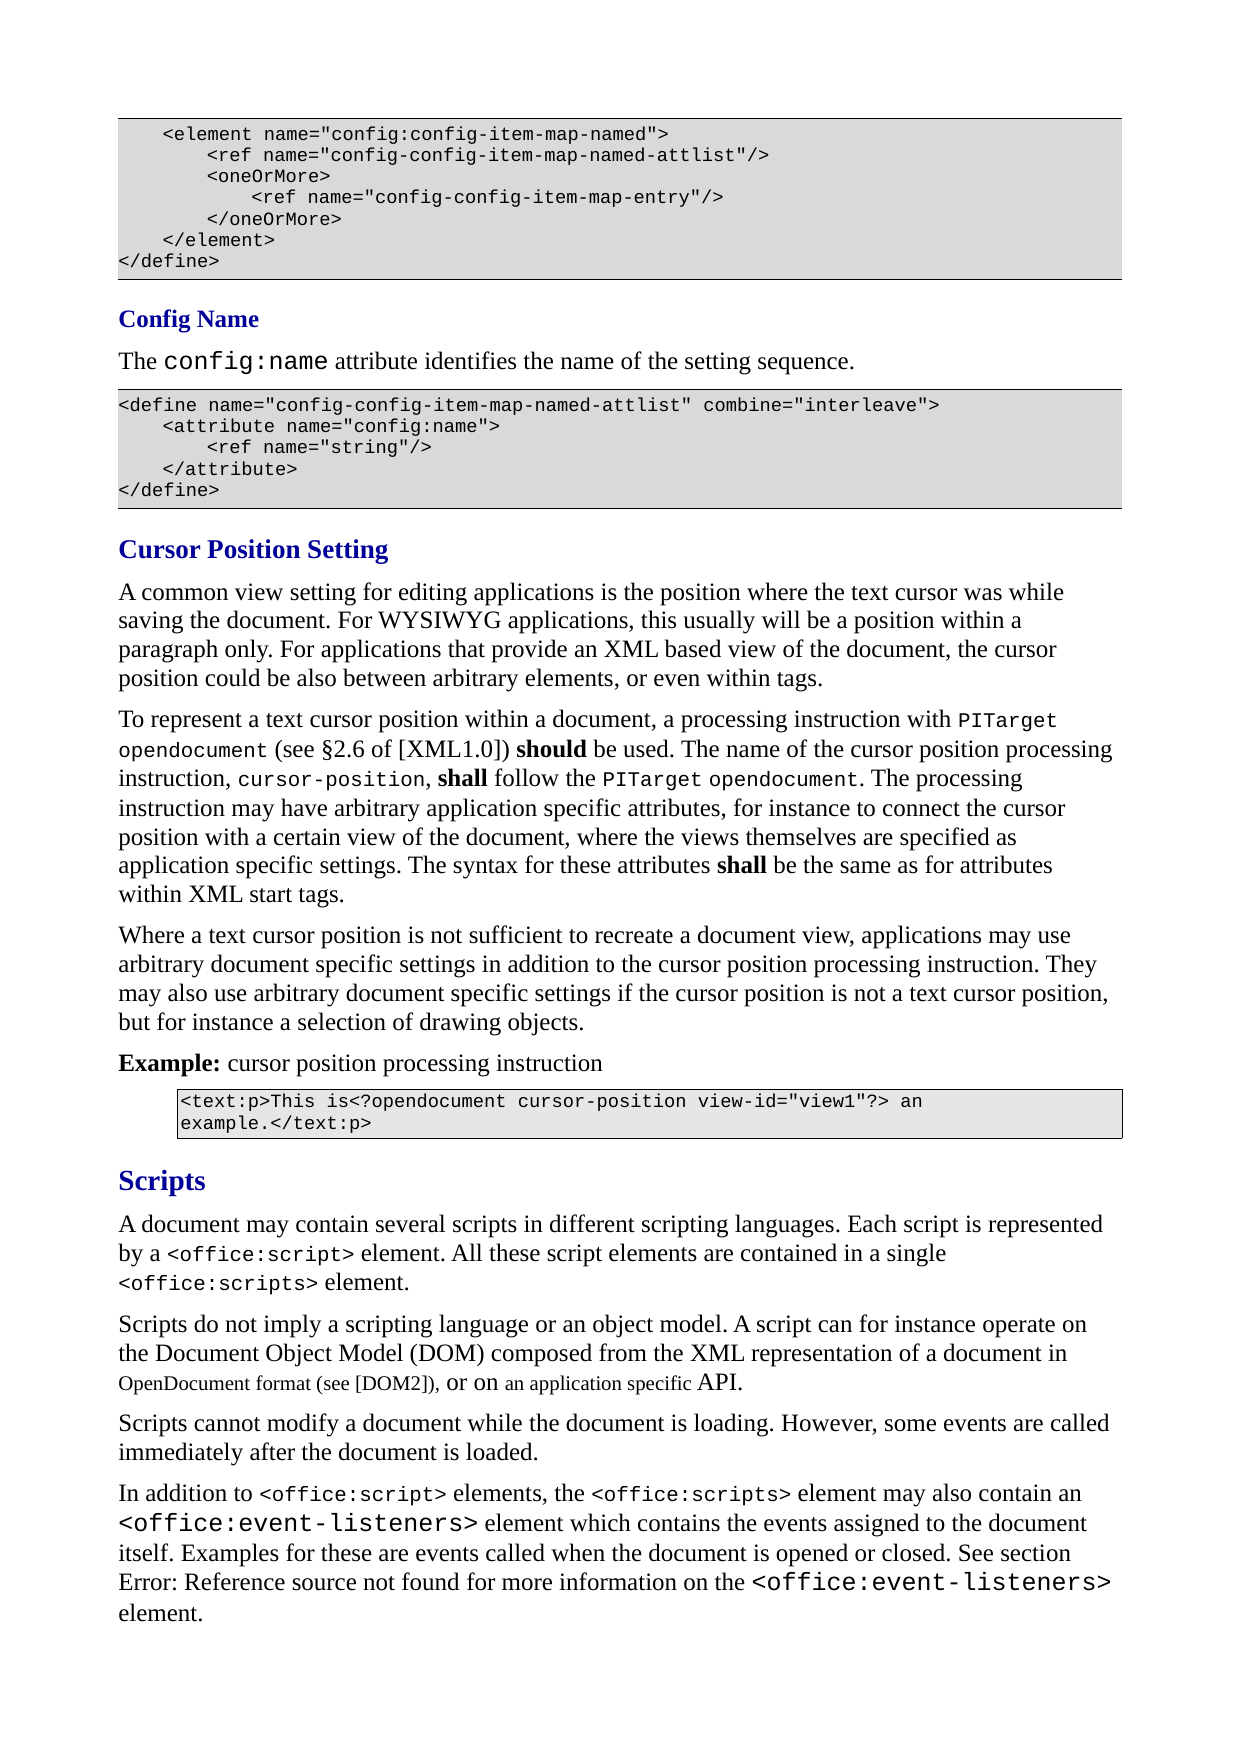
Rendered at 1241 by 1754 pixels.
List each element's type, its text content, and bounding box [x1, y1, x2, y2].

text The config:name attribute identifies the name of the setting sequence. [118, 346, 1122, 377]
subtitle Scripts [118, 1163, 1122, 1196]
text A common view setting for editing applications is the position where the text cursor was while saving the document. For WYSIWYG applications, this usually will be a position within a paragraph only. For applications that provide an XML based view of the document, the cursor position could be also between arbitrary elements, or even within tags. [118, 577, 1122, 692]
subtitle Config Name [118, 304, 1122, 333]
text </attribute> [118, 459, 1122, 474]
text <oneOrMore> [118, 167, 1122, 188]
text <ref name="config-config-item-map-named-attlist"/> [118, 146, 1122, 167]
subtitle Cursor Position Setting [118, 533, 1122, 564]
text A document may contain several scripts in different scripting languages. Each script is represented by a <office:script> element. All these script elements are contained in a single <office:scripts> element. [118, 1209, 1122, 1297]
text <define name="config-config-item-map-named-attlist" combine="interleave"> [118, 390, 1122, 417]
text </element> [118, 231, 1122, 246]
text Where a text cursor position is not sufficient to recreate a document view, applications may use arbitrary document specific settings in addition to the cursor position processing instruction. They may also use arbitrary document specific settings if the cursor position is not a text cursor position, but for instance a selection of drawing objects. [118, 921, 1122, 1036]
text <attribute name="config:name"> [118, 417, 1122, 438]
text <ref name="string"/> [118, 438, 1122, 459]
text Scripts do not imply a scripting language or an object model. A script can for instance operate on the Document Object Model (DOM) composed from the XML representation of a document in OpenDocument format (see [DOM2]), or on an application specific API. [118, 1309, 1122, 1396]
text In addition to <office:script> elements, the <office:scripts> element may also contain an <office:event-listeners> element which contains the events assigned to the document itself. Examples for these are events called when the document is opened or closed. See section for more information on the <office:event-listeners> element. [118, 1478, 1122, 1627]
text Example: cursor position processing instruction [118, 1048, 1122, 1077]
text <ref name="config-config-item-map-entry"/> [118, 188, 1122, 209]
text </oneOrMore> [118, 209, 1122, 231]
text </define> [118, 474, 1122, 508]
text To represent a text cursor position within a document, a processing instruction with PITarget opendocument (see §2.6 of [XML1.0]) should be used. The name of the cursor position processing instruction, cursor-position, shall follow the PITarget opendocument. The processing instruction may have arbitrary application specific attributes, for instance to connect the cursor position with a certain view of the document, where the views themselves are specified as application specific settings. The syntax for these attributes shall be the same as for attributes within XML start tags. [118, 704, 1122, 908]
text </define> [118, 246, 1122, 279]
text <text:p>This is<?opendocument cursor-position view-id="view1"?> an example.</text:p> [178, 1090, 1122, 1138]
text <element name="config:config-item-map-named"> [118, 119, 1122, 146]
text Scripts cannot modify a document while the document is loading. However, some events are called immediately after the document is loaded. [118, 1408, 1122, 1466]
